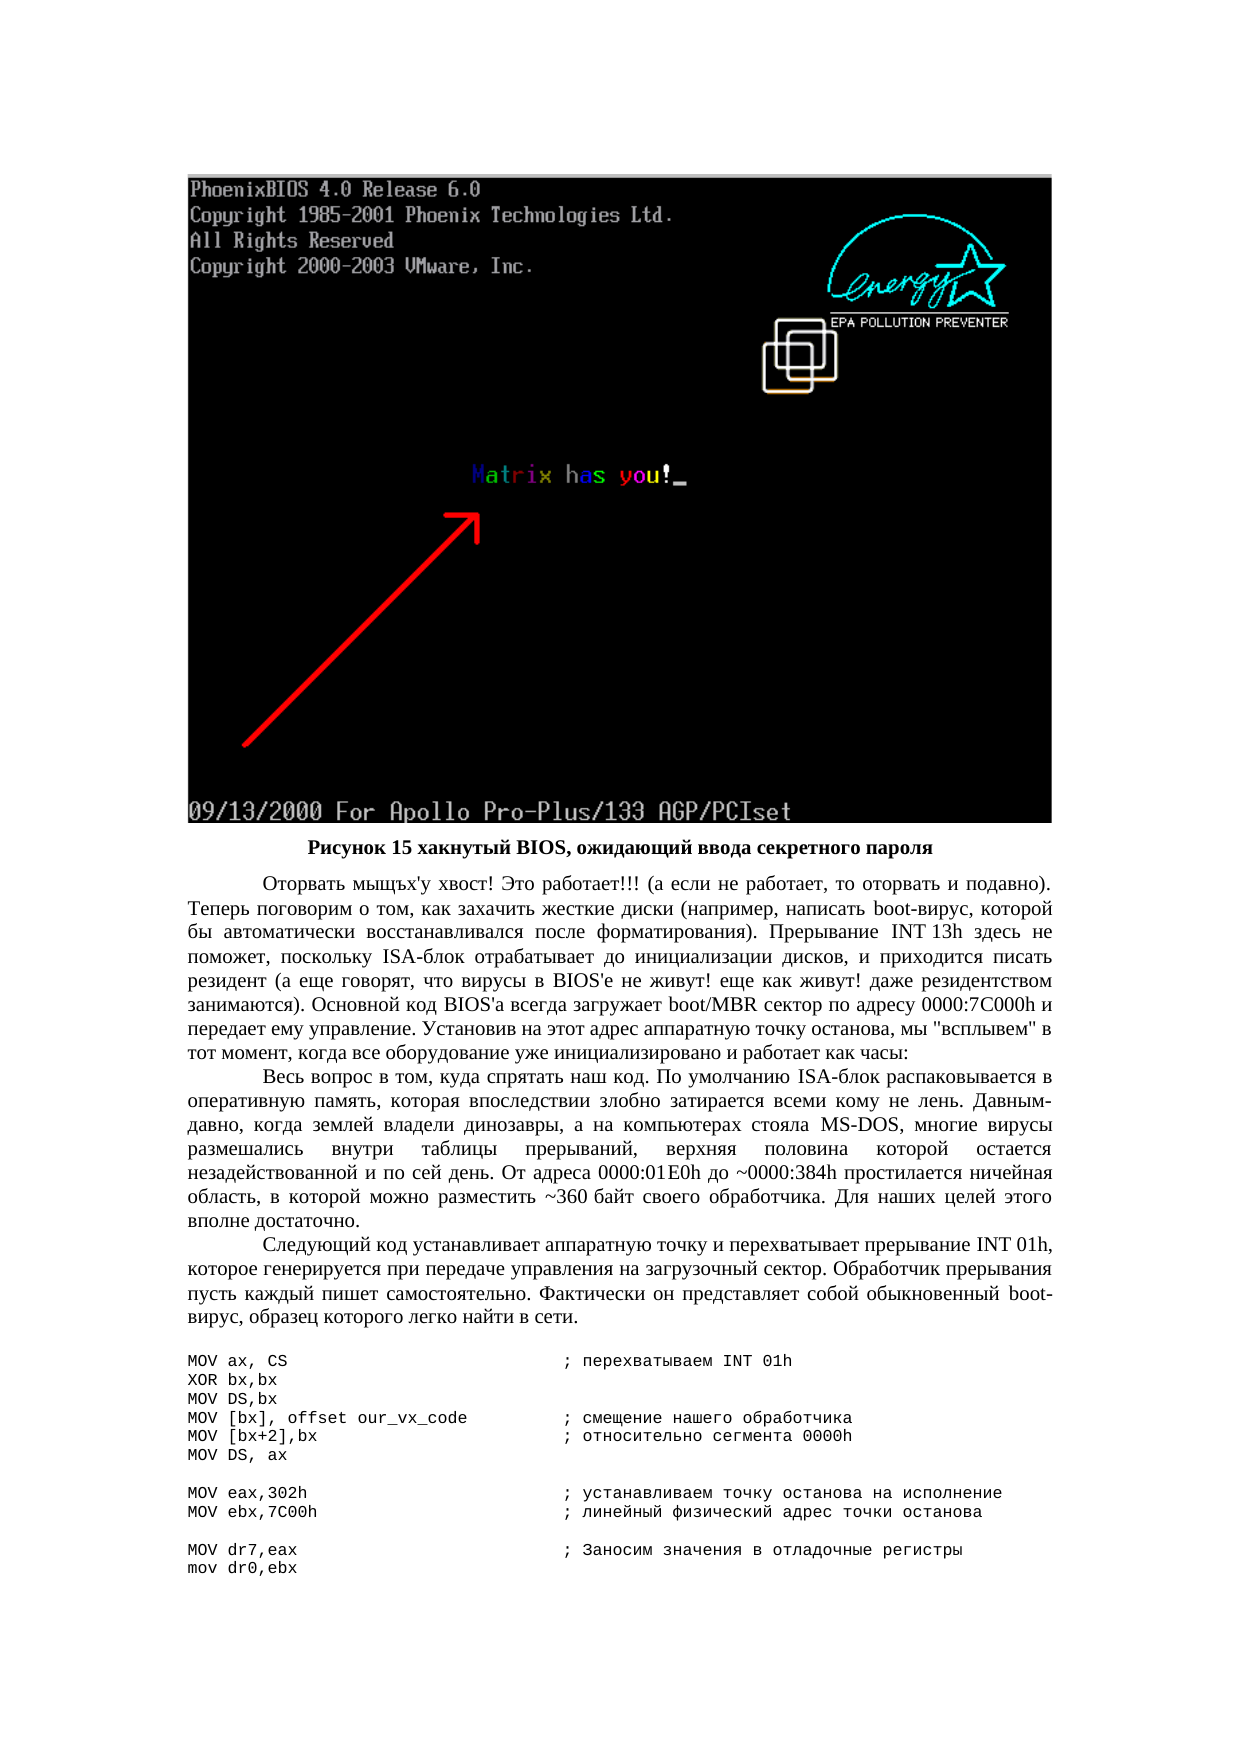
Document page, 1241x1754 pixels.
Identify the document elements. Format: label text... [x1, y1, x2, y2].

picture [187, 174, 1052, 823]
text MOV ebx,7С00h ; линейный физический адрес точки останова [187, 1503, 1053, 1522]
text Следующий код устанавливает аппаратную точку и перехватывает прерывание INT 01h, которое генерируется при передаче управления на загрузочный сектор. Обработчик прерывания пусть каждый пишет самостоятельно. Фактически он представляет собой обыкновенный boot-вирус, образец которого легко найти в сети. [187, 1232, 1053, 1328]
text MOV DS,bx [187, 1390, 1053, 1409]
text MOV [bx], offset our_vx_code ; смещение нашего обработчика [187, 1409, 1053, 1428]
text Весь вопрос в том, куда спрятать наш код. По умолчанию ISA-блок распаковывается в оперативную память, которая впоследствии злобно затирается всеми кому не лень. Давным-давно, когда землей владели динозавры, а на компьютерах стояла MS-DOS, многие вирусы размешались внутри таблицы прерываний, верхняя половина которой остается незадействованной и по сей день. От адреса 0000:01E0h до ~0000:384h простилается ничейная область, в которой можно разместить ~360 байт своего обработчика. Для наших целей этого вполне достаточно. [187, 1064, 1053, 1232]
text Рисунок 15 хакнутый BIOS, ожидающий ввода секретного пароля [187, 835, 1053, 859]
text MOV [bx+2],bx ; относительно сегмента 0000h [187, 1428, 1053, 1447]
text XOR bx,bx [187, 1371, 1053, 1390]
text mov dr0,ebx [187, 1560, 1053, 1579]
text Оторвать мыщъх'у хвост! Это работает!!! (а если не работает, то оторвать и подавно). Теперь поговорим о том, как захачить жесткие диски (например, написать boot-вирус, которой бы автоматически восстанавливался после форматирования). Прерывание INT 13h здесь не поможет, поскольку ISA-блок отрабатывает до инициализации дисков, и приходится писать резидент (а еще говорят, что вирусы в BIOS'е не живут! еще как живут! даже резидентством занимаются). Основной код BIOS'а всегда загружает boot/MBR сектор по адресу 0000:7C000h и передает ему управление. Установив на этот адрес аппаратную точку останова, мы "всплывем" в тот момент, когда все оборудование уже инициализировано и работает как часы: [187, 871, 1053, 1064]
text MOV dr7,eax ; Заносим значения в отладочные регистры [187, 1541, 1053, 1560]
text MOV DS, ax [187, 1447, 1053, 1466]
text MOV eax,302h ; устанавливаем точку останова на исполнение [187, 1484, 1053, 1503]
text MOV ax, CS ; перехватываем INT 01h [187, 1353, 1053, 1371]
